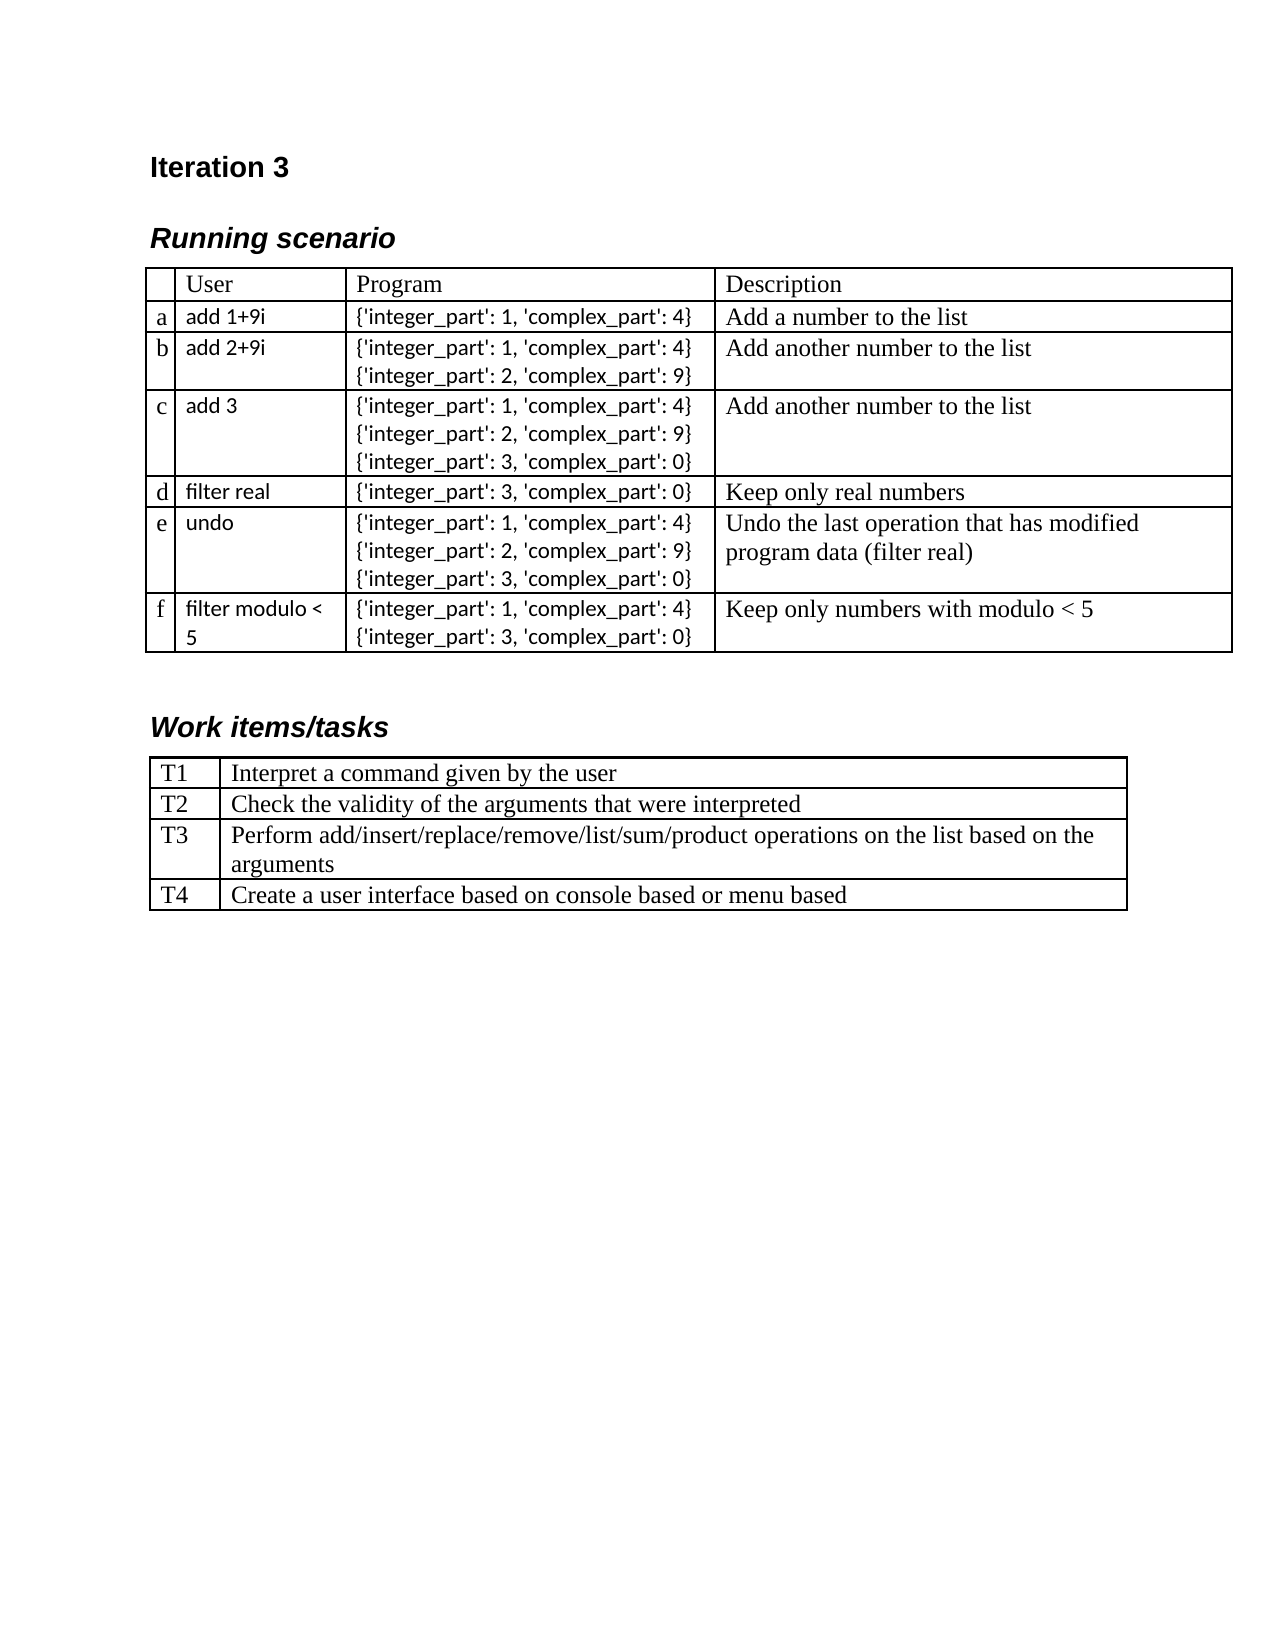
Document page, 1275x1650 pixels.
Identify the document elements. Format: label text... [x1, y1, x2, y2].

table_cell filter real [176, 477, 345, 506]
table_cell b [147, 333, 174, 389]
table_cell {'integer_part': 1, 'complex_part': 4} {'integer_part': 2, 'complex_part': 9} {'integer_part': 3, 'complex_part': 0} [347, 508, 714, 592]
table_cell c [147, 391, 174, 475]
table_cell filter modulo < 5 [176, 594, 345, 651]
table_cell Add another number to the list [716, 333, 1231, 389]
table_cell Keep only numbers with modulo < 5 [716, 594, 1231, 651]
table_header [147, 269, 174, 300]
text Iteration 3 [150, 150, 1125, 183]
table_header User [176, 269, 345, 300]
table_cell add 2+9i [176, 333, 345, 389]
table_cell T2 [151, 789, 219, 818]
table_cell f [147, 594, 174, 651]
table_cell e [147, 508, 174, 592]
table_cell Keep only real numbers [716, 477, 1231, 506]
table_cell T4 [151, 880, 219, 908]
table_cell {'integer_part': 3, 'complex_part': 0} [347, 477, 714, 506]
table_header T1 [151, 759, 219, 787]
table_cell Check the validity of the arguments that were interpreted [221, 789, 1126, 818]
table_cell {'integer_part': 1, 'complex_part': 4} {'integer_part': 3, 'complex_part': 0} [347, 594, 714, 651]
table_cell Create a user interface based on console based or menu based [221, 880, 1126, 908]
table_cell Add a number to the list [716, 302, 1231, 331]
table_cell d [147, 477, 174, 506]
table_cell T3 [151, 820, 219, 878]
table_cell a [147, 302, 174, 331]
table_cell {'integer_part': 1, 'complex_part': 4} {'integer_part': 2, 'complex_part': 9} [347, 333, 714, 389]
table_cell {'integer_part': 1, 'complex_part': 4} [347, 302, 714, 331]
table_cell Add another number to the list [716, 391, 1231, 475]
table_header Program [347, 269, 714, 300]
table_cell undo [176, 508, 345, 592]
table_cell Perform add/insert/replace/remove/list/sum/product operations on the list based on the arguments [221, 820, 1126, 878]
table_header Interpret a command given by the user [221, 759, 1126, 787]
table_header Description [716, 269, 1231, 300]
table_cell add 3 [176, 391, 345, 475]
text Running scenario [150, 221, 1125, 254]
table_cell add 1+9i [176, 302, 345, 331]
table_cell {'integer_part': 1, 'complex_part': 4} {'integer_part': 2, 'complex_part': 9} {'integer_part': 3, 'complex_part': 0} [347, 391, 714, 475]
table_cell Undo the last operation that has modified program data (filter real) [716, 508, 1231, 592]
text Work items/tasks [150, 710, 1125, 744]
